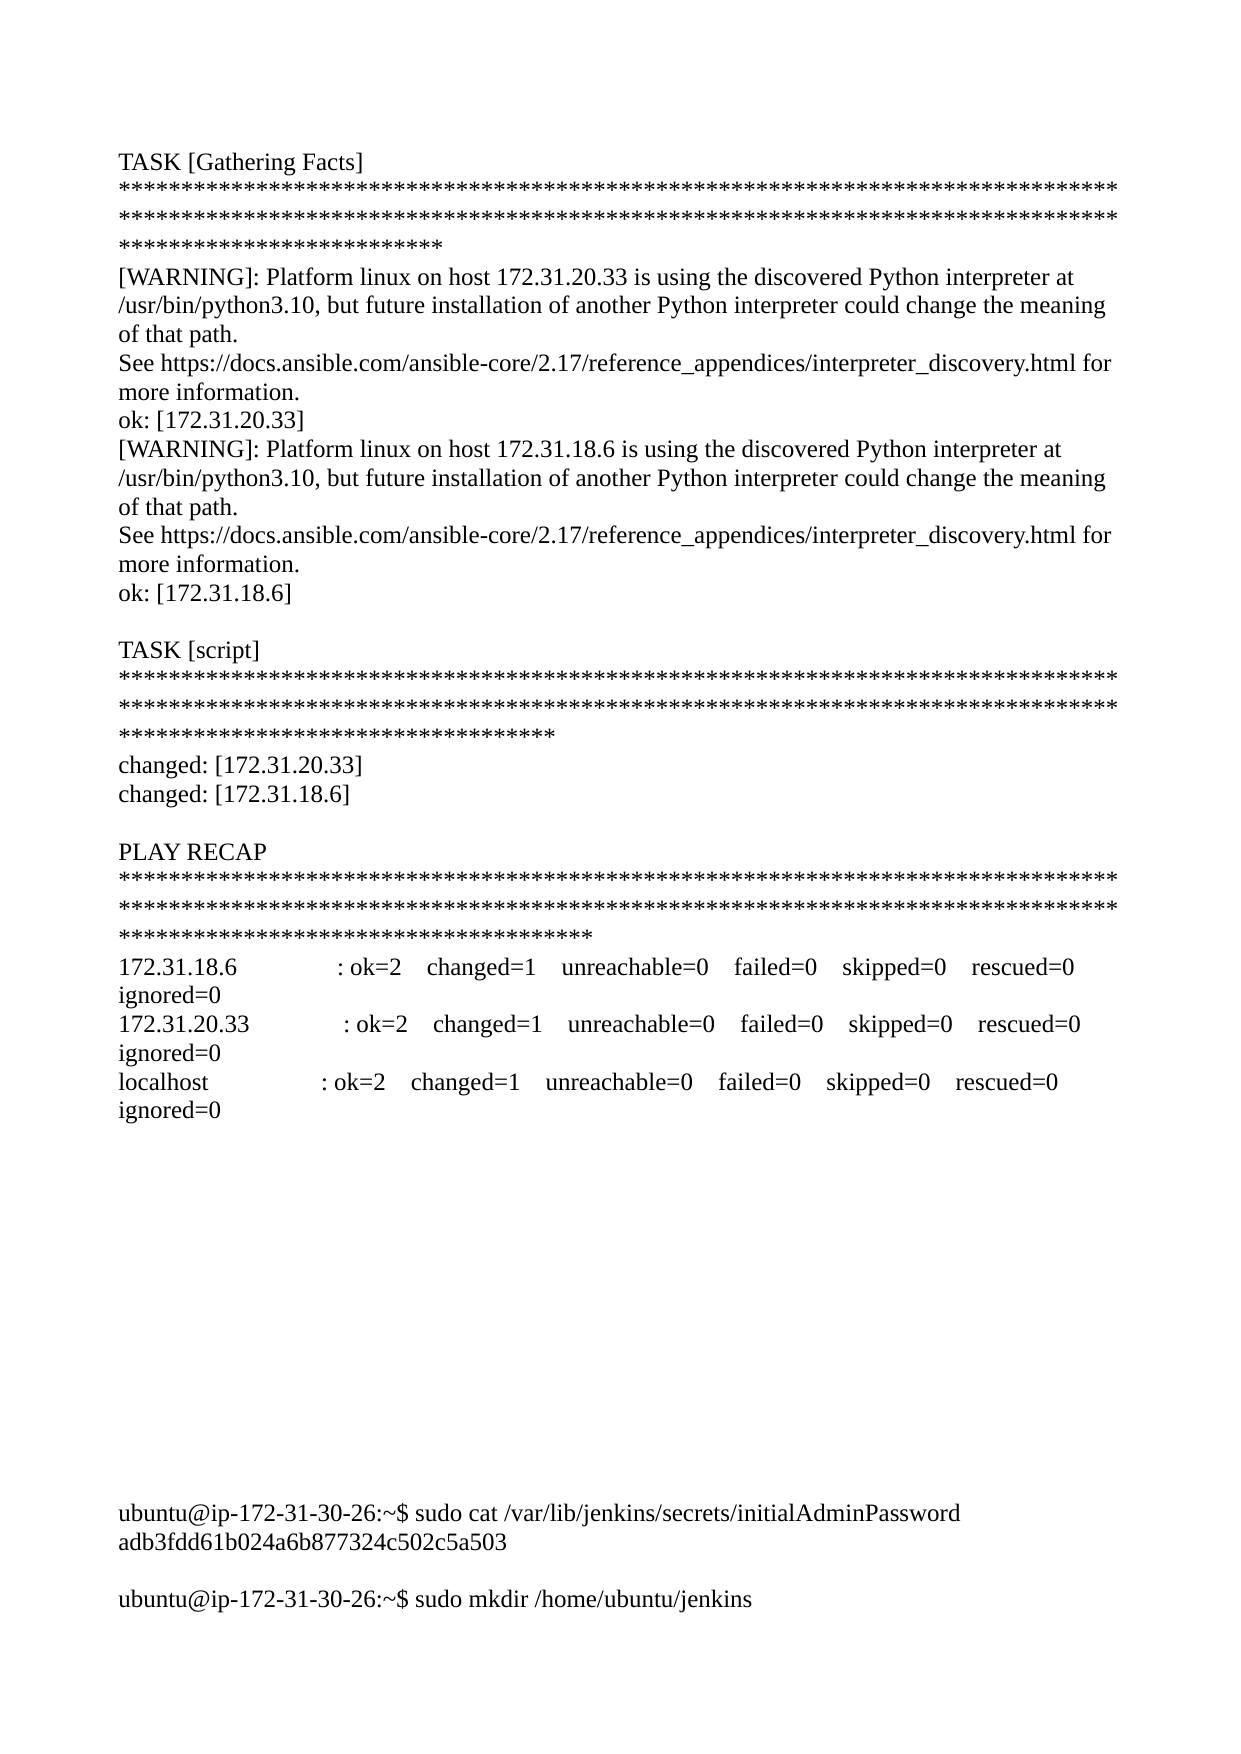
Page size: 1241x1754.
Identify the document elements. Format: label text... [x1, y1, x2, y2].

text 172.31.20.33 : ok=2 changed=1 unreachable=0 failed=0 skipped=0 rescued=0 ignored=0 [118, 1009, 1122, 1067]
text [WARNING]: Platform linux on host 172.31.20.33 is using the discovered Python interpreter at /usr/bin/python3.10, but future installation of another Python interpreter could change the meaning of that path. [118, 262, 1122, 348]
text ok: [172.31.20.33] [118, 406, 1122, 434]
text ubuntu@ip-172-31-30-26:~$ sudo mkdir /home/ubuntu/jenkins [118, 1584, 1122, 1613]
text PLAY RECAP ****************************************************************************************************************************************************************************************************** [118, 837, 1122, 952]
text changed: [172.31.18.6] [118, 779, 1122, 808]
text TASK [Gathering Facts] ****************************************************************************************************************************************************************************************** [118, 147, 1122, 262]
text See https://docs.ansible.com/ansible-core/2.17/reference_appendices/interpreter_discovery.html for more information. [118, 521, 1122, 578]
text adb3fdd61b024a6b877324c502c5a503 [118, 1527, 1122, 1556]
text See https://docs.ansible.com/ansible-core/2.17/reference_appendices/interpreter_discovery.html for more information. [118, 348, 1122, 406]
text changed: [172.31.20.33] [118, 751, 1122, 779]
text ok: [172.31.18.6] [118, 578, 1122, 607]
text localhost : ok=2 changed=1 unreachable=0 failed=0 skipped=0 rescued=0 ignored=0 [118, 1067, 1122, 1124]
text TASK [script] *************************************************************************************************************************************************************************************************** [118, 636, 1122, 751]
text [WARNING]: Platform linux on host 172.31.18.6 is using the discovered Python interpreter at /usr/bin/python3.10, but future installation of another Python interpreter could change the meaning of that path. [118, 434, 1122, 521]
text 172.31.18.6 : ok=2 changed=1 unreachable=0 failed=0 skipped=0 rescued=0 ignored=0 [118, 952, 1122, 1009]
text ubuntu@ip-172-31-30-26:~$ sudo cat /var/lib/jenkins/secrets/initialAdminPassword [118, 1498, 1122, 1527]
